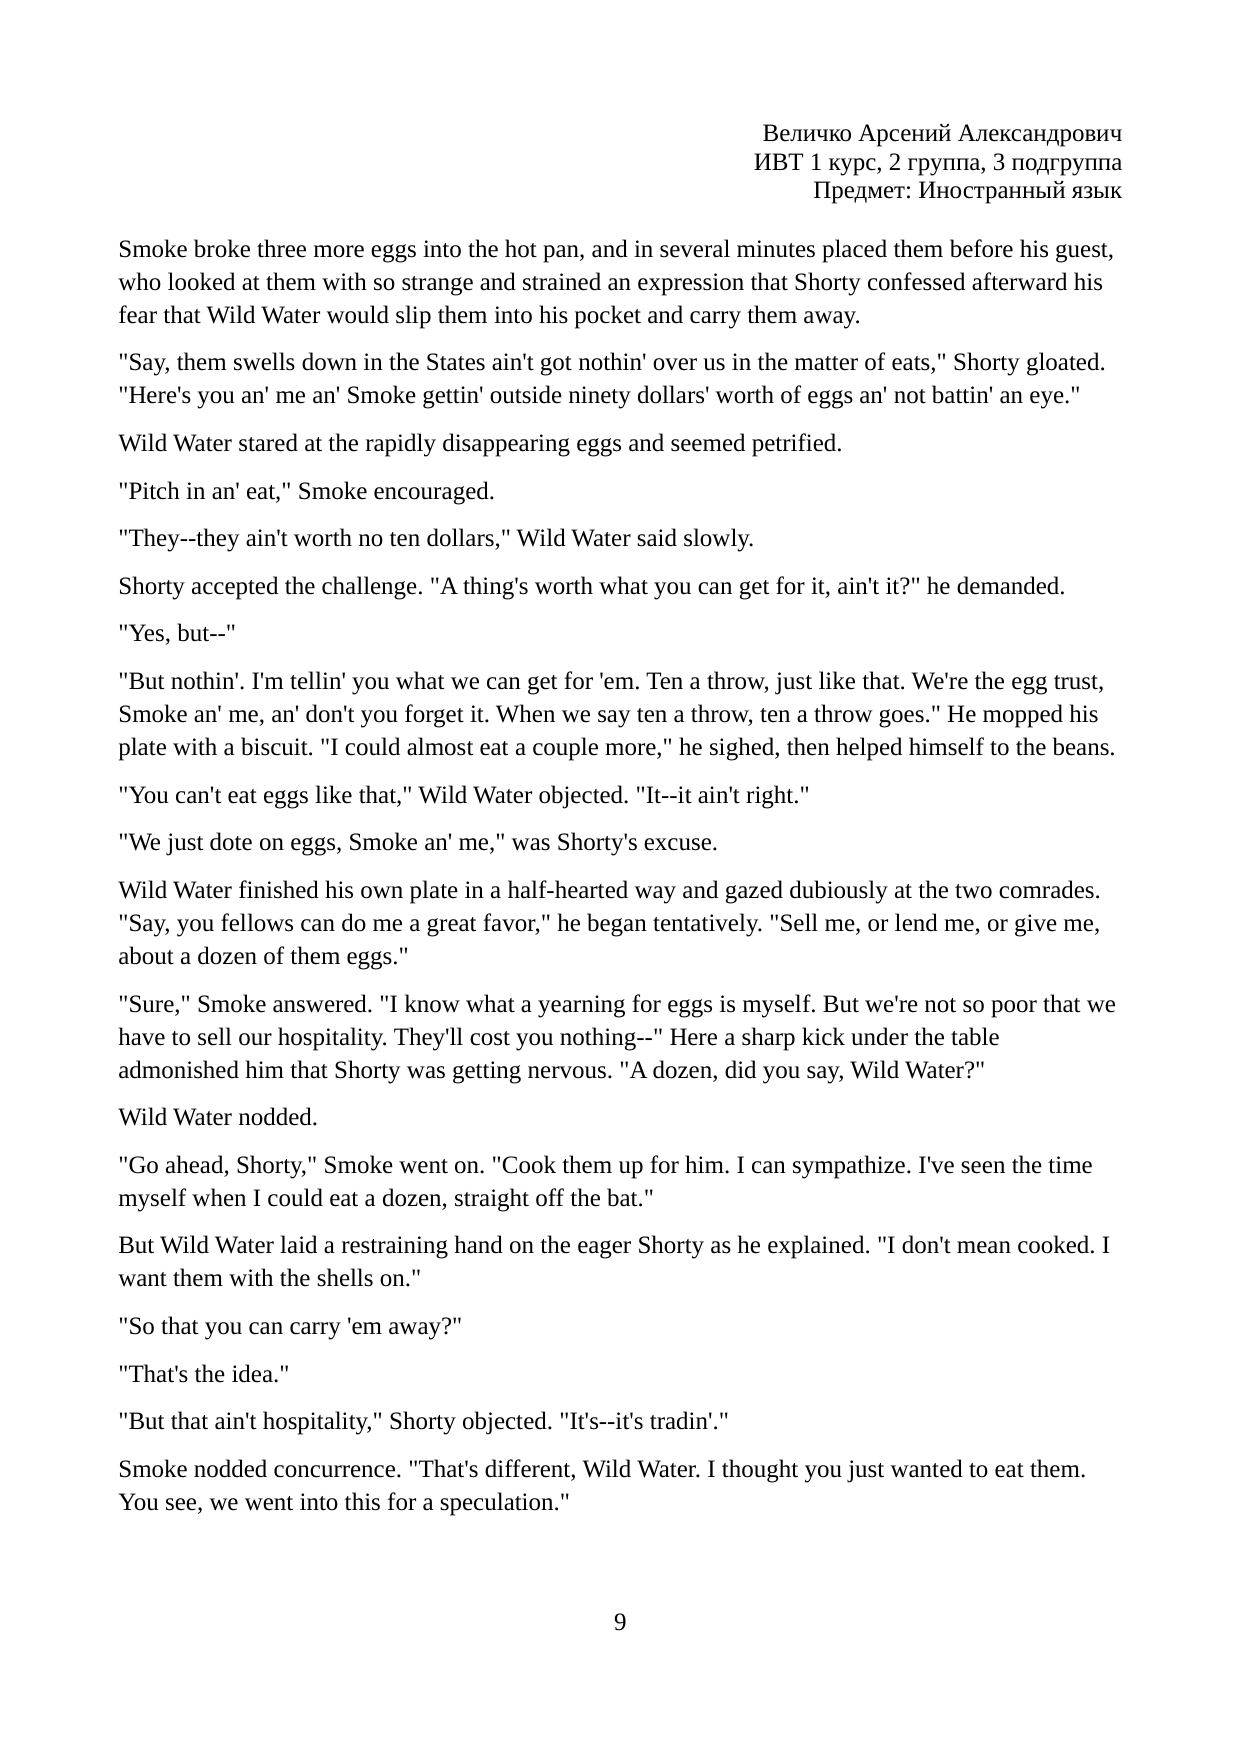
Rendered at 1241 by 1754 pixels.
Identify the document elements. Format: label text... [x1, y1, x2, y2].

text "Go ahead, Shorty," Smoke went on. "Cook them up for him. I can sympathize. I've seen the time myself when I could eat a dozen, straight off the bat." [118, 1150, 1122, 1212]
text "Yes, but--" [118, 618, 1122, 647]
text Smoke broke three more eggs into the hot pan, and in several minutes placed them before his guest, who looked at them with so strange and strained an expression that Shorty confessed afterward his fear that Wild Water would slip them into his pocket and carry them away. [118, 234, 1122, 329]
text Shorty accepted the challenge. "A thing's worth what you can get for it, ain't it?" he demanded. [118, 571, 1122, 600]
text Wild Water nodded. [118, 1102, 1122, 1131]
text "So that you can carry 'em away?" [118, 1311, 1122, 1340]
text "That's the idea." [118, 1359, 1122, 1387]
text "We just dote on eggs, Smoke an' me," was Shorty's excuse. [118, 827, 1122, 856]
text "You can't eat eggs like that," Wild Water objected. "It--it ain't right." [118, 780, 1122, 808]
text "Sure," Smoke answered. "I know what a yearning for eggs is myself. But we're not so poor that we have to sell our hospitality. They'll cost you nothing--" Here a sharp kick under the table admonished him that Shorty was getting nervous. "A dozen, did you say, Wild Water?" [118, 989, 1122, 1083]
text "But nothin'. I'm tellin' you what we can get for 'em. Ten a throw, just like that. We're the egg trust, Smoke an' me, an' don't you forget it. When we say ten a throw, ten a throw goes." He mopped his plate with a biscuit. "I could almost eat a couple more," he sighed, then helped himself to the beans. [118, 666, 1122, 761]
text "Say, them swells down in the States ain't got nothin' over us in the matter of eats," Shorty gloated. "Here's you an' me an' Smoke gettin' outside ninety dollars' worth of eggs an' not battin' an eye." [118, 347, 1122, 409]
text "But that ain't hospitality," Shorty objected. "It's--it's tradin'." [118, 1406, 1122, 1435]
text Smoke nodded concurrence. "That's different, Wild Water. I thought you just wanted to eat them. You see, we went into this for a speculation." [118, 1454, 1122, 1516]
text But Wild Water laid a restraining hand on the eager Shorty as he explained. "I don't mean cooked. I want them with the shells on." [118, 1231, 1122, 1292]
text "They--they ain't worth no ten dollars," Wild Water said slowly. [118, 523, 1122, 552]
text Wild Water stared at the rapidly disappearing eggs and seemed petrified. [118, 428, 1122, 457]
text Wild Water finished his own plate in a half-hearted way and gazed dubiously at the two comrades. "Say, you fellows can do me a great favor," he began tentatively. "Sell me, or lend me, or give me, about a dozen of them eggs." [118, 875, 1122, 970]
text "Pitch in an' eat," Smoke encouraged. [118, 476, 1122, 504]
